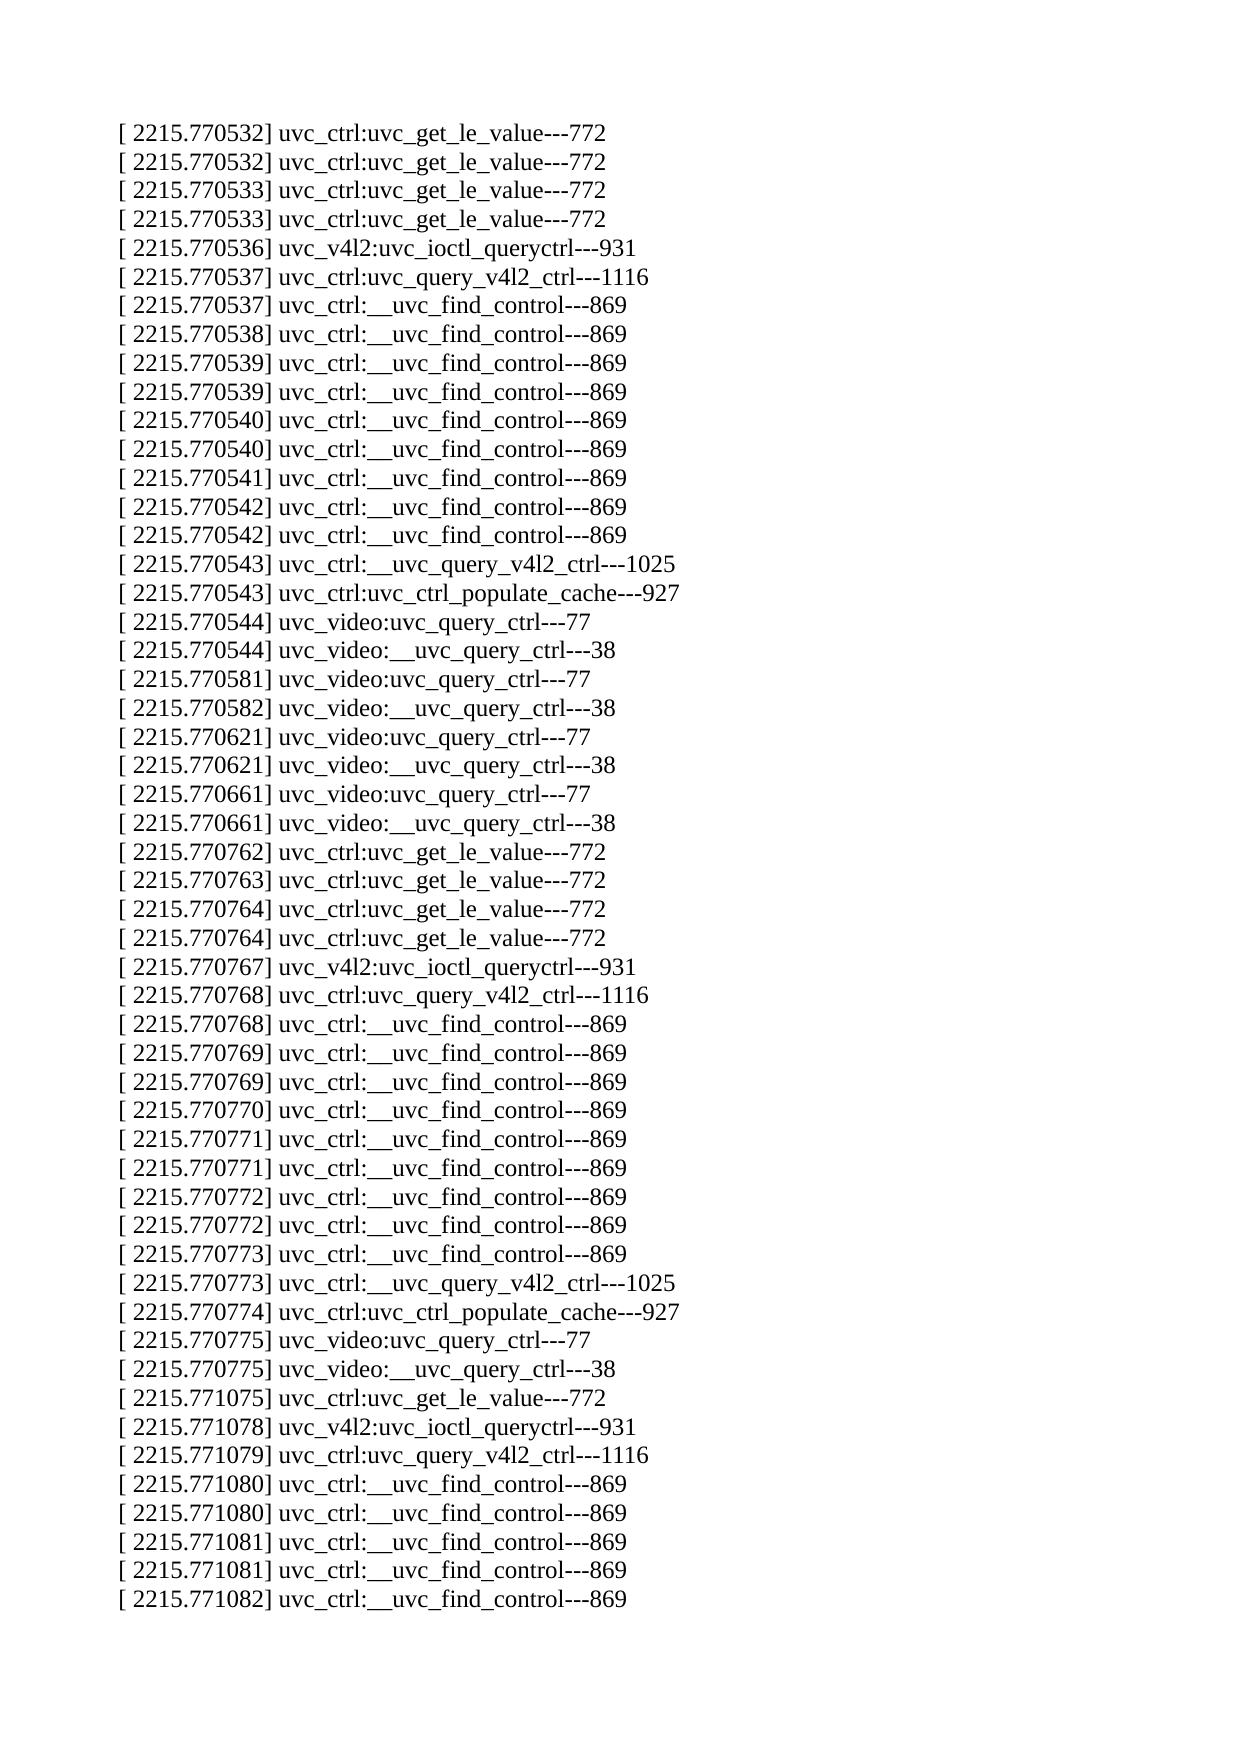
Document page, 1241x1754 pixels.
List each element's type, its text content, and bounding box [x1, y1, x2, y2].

text [ 2215.770770] uvc_ctrl:__uvc_find_control---869 [118, 1096, 1122, 1124]
text [ 2215.770769] uvc_ctrl:__uvc_find_control---869 [118, 1067, 1122, 1096]
text [ 2215.771082] uvc_ctrl:__uvc_find_control---869 [118, 1584, 1122, 1613]
text [ 2215.770621] uvc_video:uvc_query_ctrl---77 [118, 722, 1122, 751]
text [ 2215.770532] uvc_ctrl:uvc_get_le_value---772 [118, 118, 1122, 147]
text [ 2215.770762] uvc_ctrl:uvc_get_le_value---772 [118, 837, 1122, 866]
text [ 2215.770763] uvc_ctrl:uvc_get_le_value---772 [118, 866, 1122, 894]
text [ 2215.771080] uvc_ctrl:__uvc_find_control---869 [118, 1498, 1122, 1527]
text [ 2215.770772] uvc_ctrl:__uvc_find_control---869 [118, 1211, 1122, 1239]
text [ 2215.770539] uvc_ctrl:__uvc_find_control---869 [118, 348, 1122, 377]
text [ 2215.771075] uvc_ctrl:uvc_get_le_value---772 [118, 1383, 1122, 1412]
text [ 2215.770544] uvc_video:uvc_query_ctrl---77 [118, 607, 1122, 636]
text [ 2215.770542] uvc_ctrl:__uvc_find_control---869 [118, 492, 1122, 521]
text [ 2215.770775] uvc_video:__uvc_query_ctrl---38 [118, 1354, 1122, 1383]
text [ 2215.770768] uvc_ctrl:__uvc_find_control---869 [118, 1009, 1122, 1038]
text [ 2215.770767] uvc_v4l2:uvc_ioctl_queryctrl---931 [118, 952, 1122, 981]
text [ 2215.770661] uvc_video:uvc_query_ctrl---77 [118, 779, 1122, 808]
text [ 2215.770775] uvc_video:uvc_query_ctrl---77 [118, 1326, 1122, 1354]
text [ 2215.770539] uvc_ctrl:__uvc_find_control---869 [118, 377, 1122, 406]
text [ 2215.770772] uvc_ctrl:__uvc_find_control---869 [118, 1182, 1122, 1211]
text [ 2215.770543] uvc_ctrl:__uvc_query_v4l2_ctrl---1025 [118, 549, 1122, 578]
text [ 2215.770582] uvc_video:__uvc_query_ctrl---38 [118, 693, 1122, 722]
text [ 2215.770542] uvc_ctrl:__uvc_find_control---869 [118, 521, 1122, 549]
text [ 2215.771078] uvc_v4l2:uvc_ioctl_queryctrl---931 [118, 1412, 1122, 1441]
text [ 2215.770764] uvc_ctrl:uvc_get_le_value---772 [118, 894, 1122, 923]
text [ 2215.770544] uvc_video:__uvc_query_ctrl---38 [118, 636, 1122, 664]
text [ 2215.770536] uvc_v4l2:uvc_ioctl_queryctrl---931 [118, 233, 1122, 262]
text [ 2215.770537] uvc_ctrl:__uvc_find_control---869 [118, 291, 1122, 319]
text [ 2215.770773] uvc_ctrl:__uvc_find_control---869 [118, 1239, 1122, 1268]
text [ 2215.770532] uvc_ctrl:uvc_get_le_value---772 [118, 147, 1122, 176]
text [ 2215.771080] uvc_ctrl:__uvc_find_control---869 [118, 1469, 1122, 1498]
text [ 2215.770773] uvc_ctrl:__uvc_query_v4l2_ctrl---1025 [118, 1268, 1122, 1297]
text [ 2215.770771] uvc_ctrl:__uvc_find_control---869 [118, 1153, 1122, 1182]
text [ 2215.770533] uvc_ctrl:uvc_get_le_value---772 [118, 176, 1122, 204]
text [ 2215.770771] uvc_ctrl:__uvc_find_control---869 [118, 1124, 1122, 1153]
text [ 2215.771081] uvc_ctrl:__uvc_find_control---869 [118, 1556, 1122, 1584]
text [ 2215.770540] uvc_ctrl:__uvc_find_control---869 [118, 406, 1122, 434]
text [ 2215.770661] uvc_video:__uvc_query_ctrl---38 [118, 808, 1122, 837]
text [ 2215.771081] uvc_ctrl:__uvc_find_control---869 [118, 1527, 1122, 1556]
text [ 2215.770581] uvc_video:uvc_query_ctrl---77 [118, 664, 1122, 693]
text [ 2215.771079] uvc_ctrl:uvc_query_v4l2_ctrl---1116 [118, 1441, 1122, 1469]
text [ 2215.770768] uvc_ctrl:uvc_query_v4l2_ctrl---1116 [118, 981, 1122, 1009]
text [ 2215.770769] uvc_ctrl:__uvc_find_control---869 [118, 1038, 1122, 1067]
text [ 2215.770543] uvc_ctrl:uvc_ctrl_populate_cache---927 [118, 578, 1122, 607]
text [ 2215.770533] uvc_ctrl:uvc_get_le_value---772 [118, 204, 1122, 233]
text [ 2215.770538] uvc_ctrl:__uvc_find_control---869 [118, 319, 1122, 348]
text [ 2215.770540] uvc_ctrl:__uvc_find_control---869 [118, 434, 1122, 463]
text [ 2215.770541] uvc_ctrl:__uvc_find_control---869 [118, 463, 1122, 492]
text [ 2215.770764] uvc_ctrl:uvc_get_le_value---772 [118, 923, 1122, 952]
text [ 2215.770774] uvc_ctrl:uvc_ctrl_populate_cache---927 [118, 1297, 1122, 1326]
text [ 2215.770537] uvc_ctrl:uvc_query_v4l2_ctrl---1116 [118, 262, 1122, 291]
text [ 2215.770621] uvc_video:__uvc_query_ctrl---38 [118, 751, 1122, 779]
